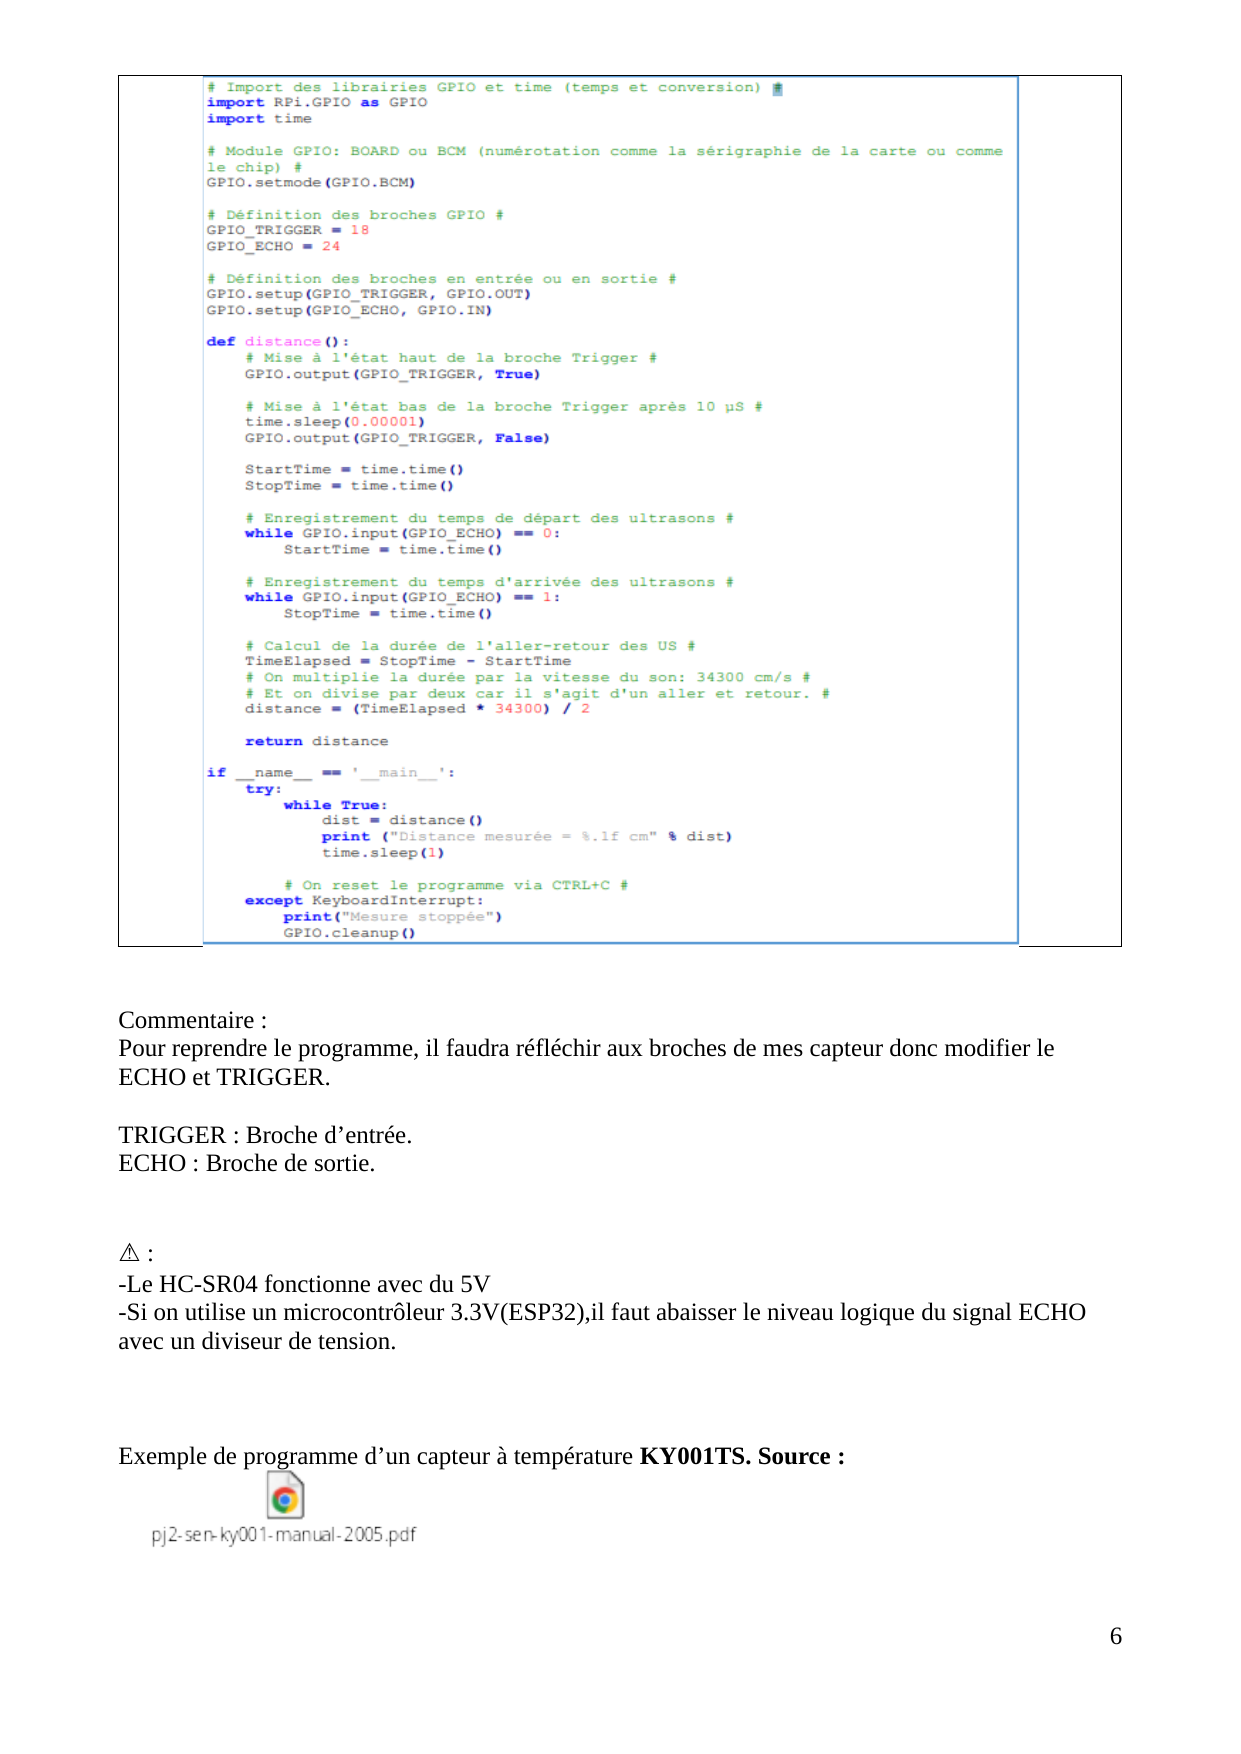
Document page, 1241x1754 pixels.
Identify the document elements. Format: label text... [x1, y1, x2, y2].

text -Le HC-SR04 fonctionne avec du 5V [118, 1269, 1122, 1297]
text Exemple de programme d’un capteur à température KY001TS. Source : [118, 1441, 1122, 1555]
text ⚠️ : [118, 1235, 1122, 1269]
text Pour reprendre le programme, il faudra réfléchir aux broches de mes capteur donc modifier le ECHO et TRIGGER. [118, 1033, 1122, 1091]
text TRIGGER : Broche d’entrée. [118, 1120, 1122, 1148]
table_header [119, 76, 202, 946]
text ECHO : Broche de sortie. [118, 1148, 1122, 1177]
table_header [1020, 76, 1121, 946]
text -Si on utilise un microcontrôleur 3.3V(ESP32),il faut abaisser le niveau logique du signal ECHO avec un diviseur de tension. [118, 1297, 1122, 1355]
text Commentaire : [118, 1005, 1122, 1033]
